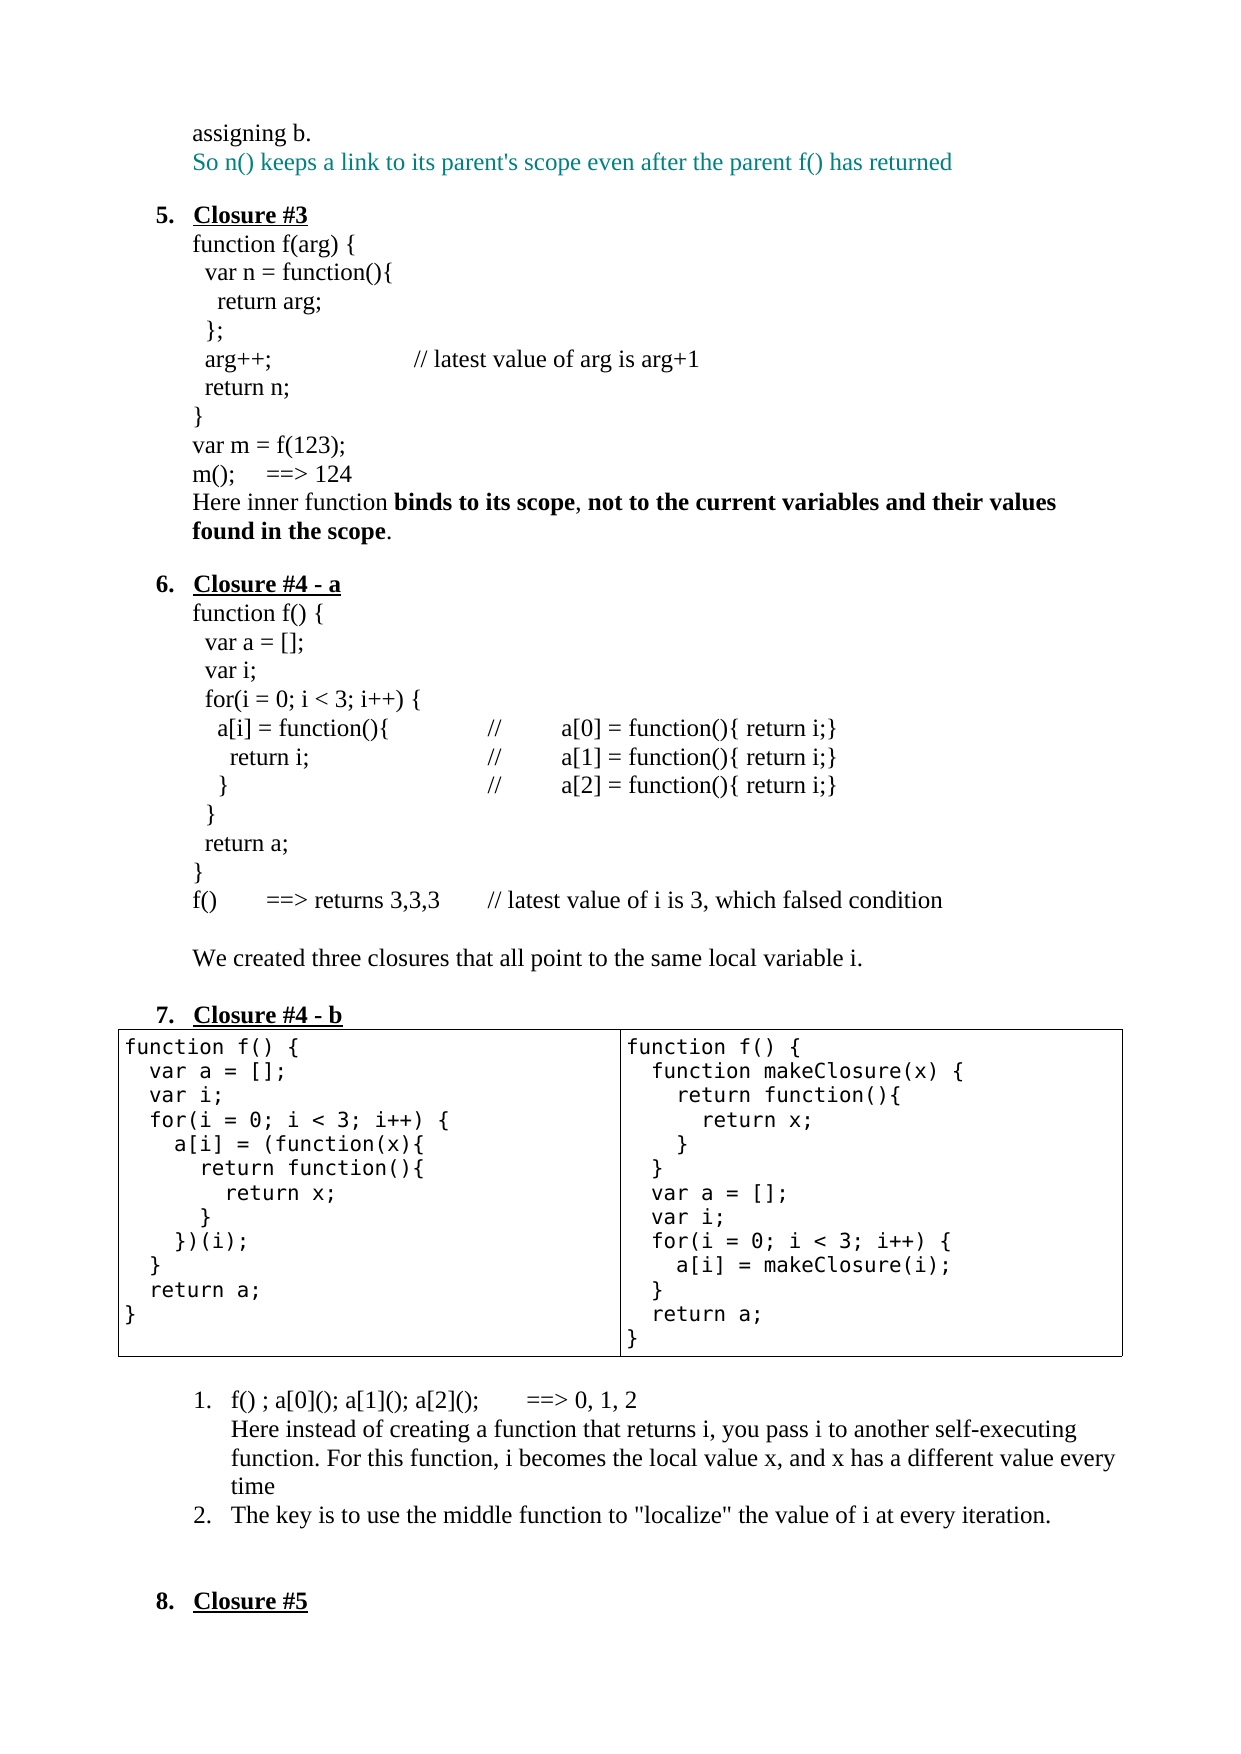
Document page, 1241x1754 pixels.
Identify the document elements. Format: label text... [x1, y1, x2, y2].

list The key is to use the middle function to "localize" the value of i at every iteration. [193, 1500, 1122, 1586]
list Closure #3 [156, 200, 1122, 229]
table_header function f() { function makeClosure(x) { return function(){ return x; } } var a = []; var i; for(i = 0; i < 3; i++) { a[i] = makeClosure(i); } return a; } [621, 1030, 1122, 1356]
list Closure #4 - a [156, 569, 1122, 598]
text function f() { [192, 598, 1122, 627]
text var m = f(123); [192, 430, 1122, 459]
text Here inner function binds to its scope, not to the current variables and their values found in the scope. [192, 487, 1122, 569]
text return arg; [192, 286, 1122, 315]
text a[i] = function(){ // a[0] = function(){ return i;} [192, 713, 1122, 742]
text var i; [192, 655, 1122, 684]
text function f(arg) { [192, 229, 1122, 257]
text var a = []; [192, 627, 1122, 655]
text f() ==> returns 3,3,3 // latest value of i is 3, which falsed condition [192, 885, 1122, 914]
text }; [192, 315, 1122, 344]
text var n = function(){ [192, 257, 1122, 286]
text return n; [192, 372, 1122, 401]
list f() ; a[0](); a[1](); a[2](); ==> 0, 1, 2 Here instead of creating a function that returns i, you pass i to another self-executing function. For this function, i becomes the local value x, and x has a different value every time [193, 1385, 1122, 1500]
text } [192, 401, 1122, 430]
text assigning b. So n() keeps a link to its parent's scope even after the parent f() has returned [192, 118, 1122, 200]
text for(i = 0; i < 3; i++) { [192, 684, 1122, 713]
text } [192, 799, 1122, 828]
list Closure #5 [156, 1586, 1122, 1615]
table_header function f() { var a = []; var i; for(i = 0; i < 3; i++) { a[i] = (function(x){ return function(){ return x; } })(i); } return a; } [119, 1030, 620, 1356]
text return a; [192, 828, 1122, 857]
text } // a[2] = function(){ return i;} [192, 770, 1122, 799]
text } [192, 857, 1122, 885]
text m(); ==> 124 [192, 459, 1122, 487]
text arg++; // latest value of arg is arg+1 [192, 344, 1122, 372]
text We created three closures that all point to the same local variable i. [192, 943, 1122, 1000]
list Closure #4 - b [156, 1000, 1122, 1029]
text return i; // a[1] = function(){ return i;} [192, 742, 1122, 770]
